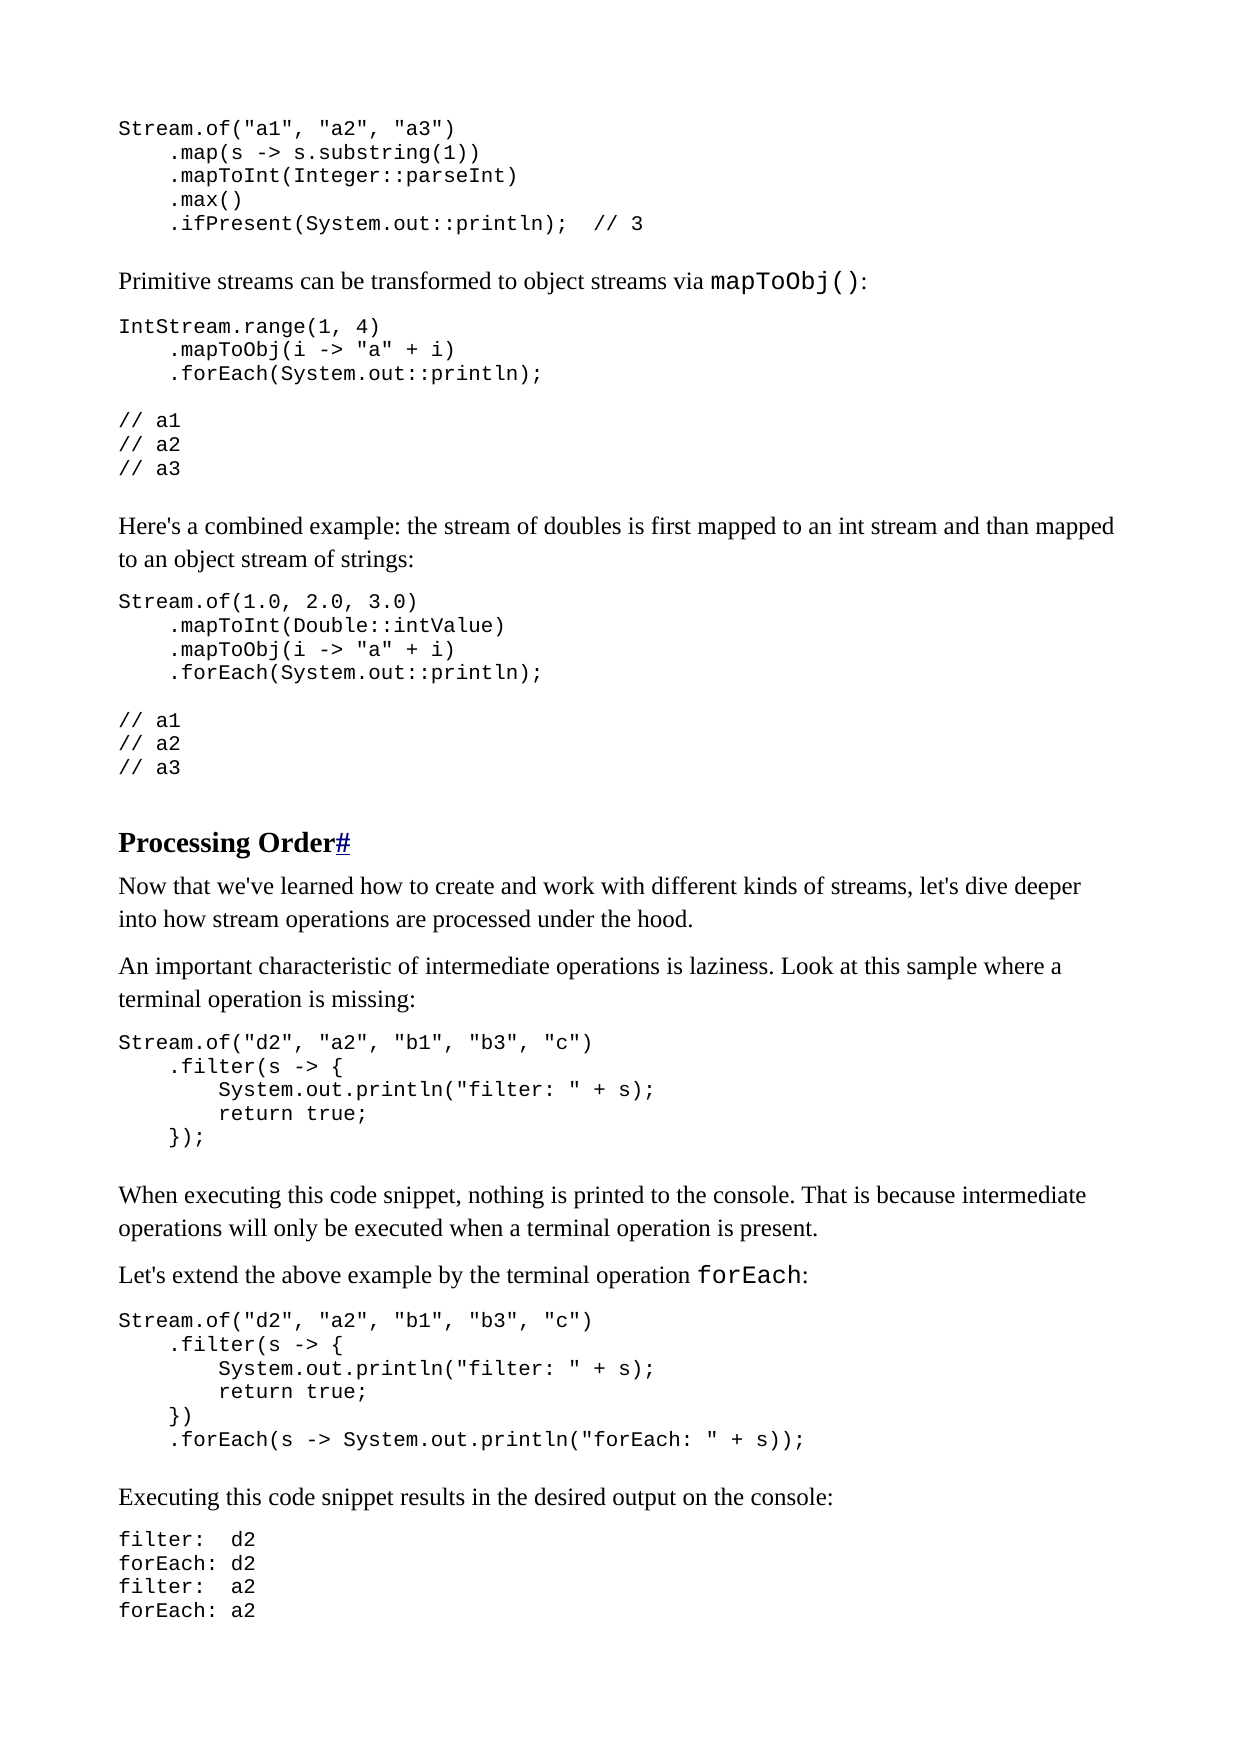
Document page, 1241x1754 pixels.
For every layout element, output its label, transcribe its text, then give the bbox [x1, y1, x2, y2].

text Executing this code snippet results in the desired output on the console: [118, 1482, 1122, 1510]
text .mapToObj(i -> "a" + i) [118, 339, 1122, 363]
text .mapToInt(Integer::parseInt) [118, 165, 1122, 189]
text An important characteristic of intermediate operations is laziness. Look at this sample where a terminal operation is missing: [118, 951, 1122, 1013]
text Stream.of("a1", "a2", "a3") [118, 118, 1122, 142]
text System.out.println("filter: " + s); [118, 1358, 1122, 1381]
text .forEach(System.out::println); [118, 662, 1122, 686]
text Stream.of("d2", "a2", "b1", "b3", "c") [118, 1310, 1122, 1334]
text .filter(s -> { [118, 1334, 1122, 1358]
text .mapToObj(i -> "a" + i) [118, 639, 1122, 662]
text forEach: a2 [118, 1600, 1122, 1624]
text .filter(s -> { [118, 1056, 1122, 1079]
text // a1 [118, 710, 1122, 733]
text System.out.println("filter: " + s); [118, 1079, 1122, 1103]
text Stream.of(1.0, 2.0, 3.0) [118, 591, 1122, 615]
text .forEach(s -> System.out.println("forEach: " + s)); [118, 1428, 1122, 1452]
text IntStream.range(1, 4) [118, 316, 1122, 339]
text }) [118, 1405, 1122, 1428]
text return true; [118, 1103, 1122, 1127]
text filter: d2 [118, 1529, 1122, 1553]
text When executing this code snippet, nothing is printed to the console. That is because intermediate operations will only be executed when a terminal operation is present. [118, 1180, 1122, 1241]
text return true; [118, 1381, 1122, 1405]
text Here's a combined example: the stream of doubles is first mapped to an int stream and than mapped to an object stream of strings: [118, 511, 1122, 573]
text Now that we've learned how to create and work with different kinds of streams, let's dive deeper into how stream operations are processed under the hood. [118, 871, 1122, 932]
text filter: a2 [118, 1577, 1122, 1600]
text // a2 [118, 434, 1122, 458]
text .map(s -> s.substring(1)) [118, 142, 1122, 165]
text .mapToInt(Double::intValue) [118, 615, 1122, 639]
text Primitive streams can be transformed to object streams via mapToObj(): [118, 266, 1122, 297]
text // a3 [118, 458, 1122, 481]
text .forEach(System.out::println); [118, 363, 1122, 387]
text Stream.of("d2", "a2", "b1", "b3", "c") [118, 1032, 1122, 1056]
text .max() [118, 189, 1122, 213]
text // a2 [118, 733, 1122, 757]
text forEach: d2 [118, 1553, 1122, 1577]
text .ifPresent(System.out::println); // 3 [118, 213, 1122, 236]
subtitle Processing Order# [118, 825, 1122, 858]
text }); [118, 1127, 1122, 1150]
text // a3 [118, 757, 1122, 781]
text Let's extend the above example by the terminal operation forEach: [118, 1260, 1122, 1291]
text // a1 [118, 410, 1122, 434]
